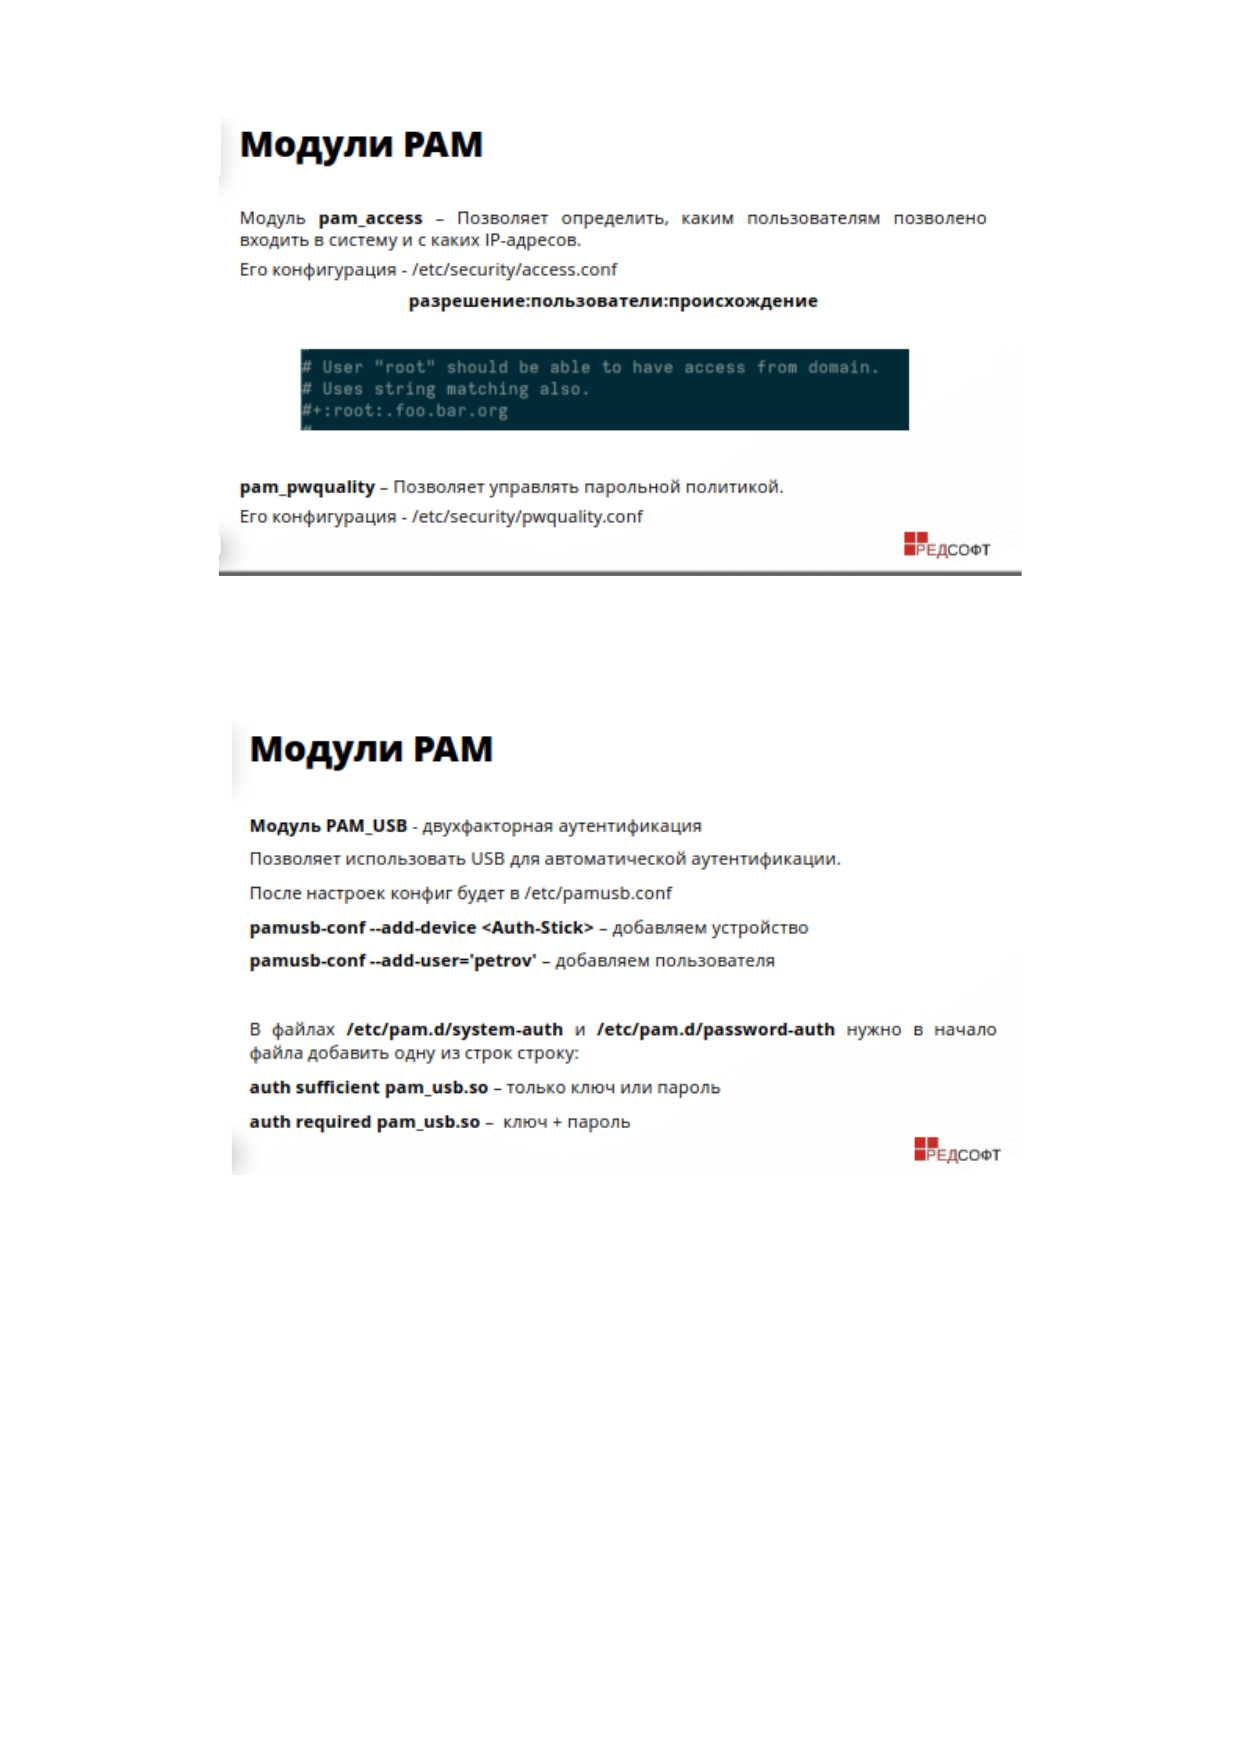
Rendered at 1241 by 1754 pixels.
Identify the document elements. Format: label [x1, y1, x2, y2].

picture [231, 721, 1023, 1175]
picture [218, 118, 1022, 576]
